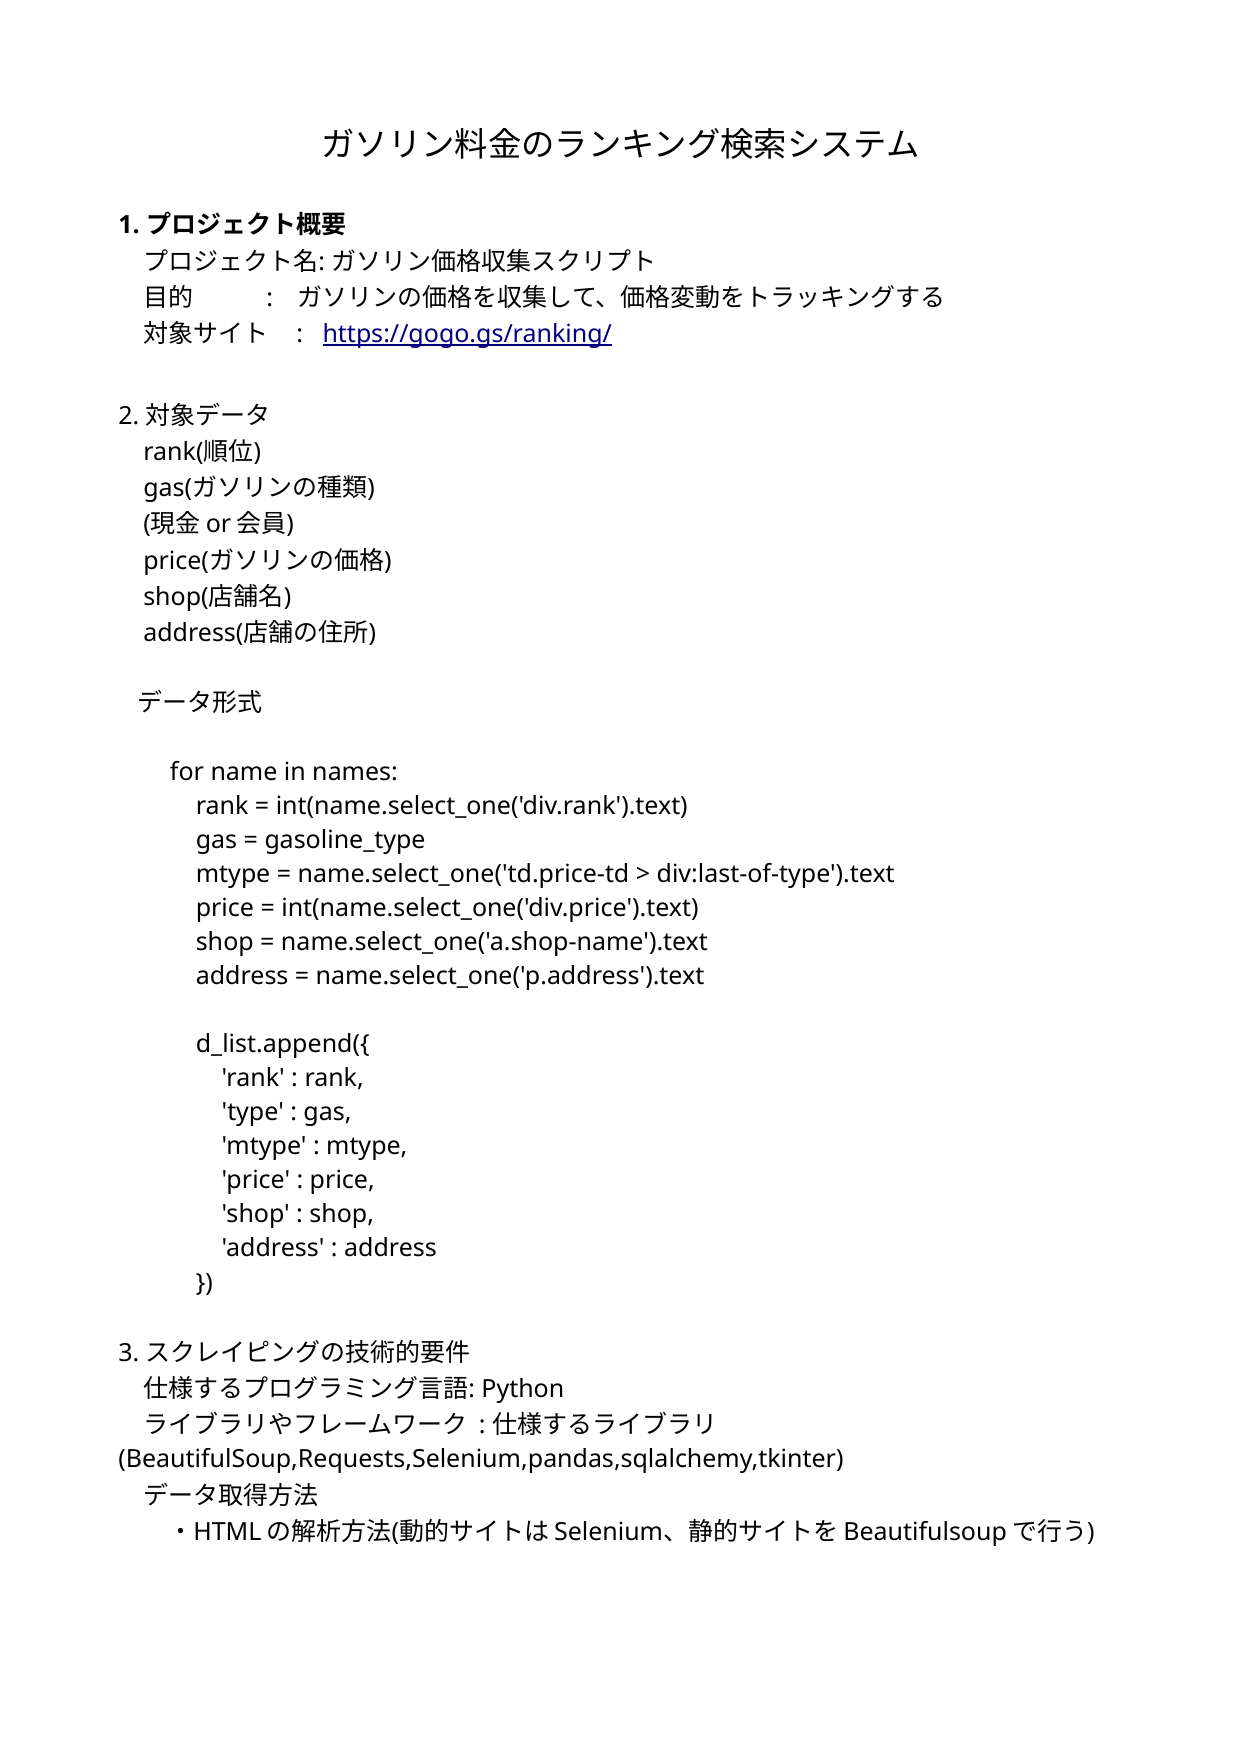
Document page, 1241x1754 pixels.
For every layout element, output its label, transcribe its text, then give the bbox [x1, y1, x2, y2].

text 'price' : price, [118, 1162, 1122, 1196]
text gas(ガソリンの種類) [118, 468, 1122, 504]
text for name in names: [118, 753, 1122, 787]
text address = name.select_one('p.address').text [118, 958, 1122, 992]
text データ形式 [118, 683, 1122, 719]
text プロジェクト名: ガソリン価格収集スクリプト [118, 241, 1122, 277]
text 'rank' : rank, [118, 1060, 1122, 1094]
text 対象サイト : https://gogo.gs/ranking/ [118, 313, 1122, 350]
text }) [118, 1264, 1122, 1298]
text shop(店舗名) [118, 576, 1122, 613]
text ・HTMLの解析方法(動的サイトはSelenium、静的サイトをBeautifulsoupで行う) [118, 1511, 1122, 1548]
text データ取得方法 [118, 1475, 1122, 1511]
text mtype = name.select_one('td.price-td > div:last-of-type').text [118, 855, 1122, 889]
text ガソリン料金のランキング検索システム [118, 118, 1122, 166]
text 目的 : ガソリンの価格を収集して、価格変動をトラッキングする [118, 277, 1122, 313]
text 1. プロジェクト概要 [118, 205, 1122, 241]
text price = int(name.select_one('div.price').text) [118, 889, 1122, 923]
text 'address' : address [118, 1230, 1122, 1264]
text 仕様するプログラミング言語: Python [118, 1368, 1122, 1405]
text ライブラリやフレームワーク : 仕様するライブラリ(BeautifulSoup,Requests,Selenium,pandas,sqlalchemy,tkinter) [118, 1405, 1122, 1475]
text 'mtype' : mtype, [118, 1128, 1122, 1162]
text rank = int(name.select_one('div.rank').text) [118, 787, 1122, 821]
text 2. 対象データ [118, 395, 1122, 431]
text 'type' : gas, [118, 1094, 1122, 1128]
text (現金or会員) [118, 504, 1122, 540]
text shop = name.select_one('a.shop-name').text [118, 923, 1122, 958]
text rank(順位) [118, 431, 1122, 468]
text price(ガソリンの価格) [118, 540, 1122, 576]
text address(店舗の住所) [118, 613, 1122, 649]
text 3. スクレイピングの技術的要件 [118, 1332, 1122, 1368]
text d_list.append({ [118, 1026, 1122, 1060]
text 'shop' : shop, [118, 1196, 1122, 1230]
text gas = gasoline_type [118, 821, 1122, 855]
